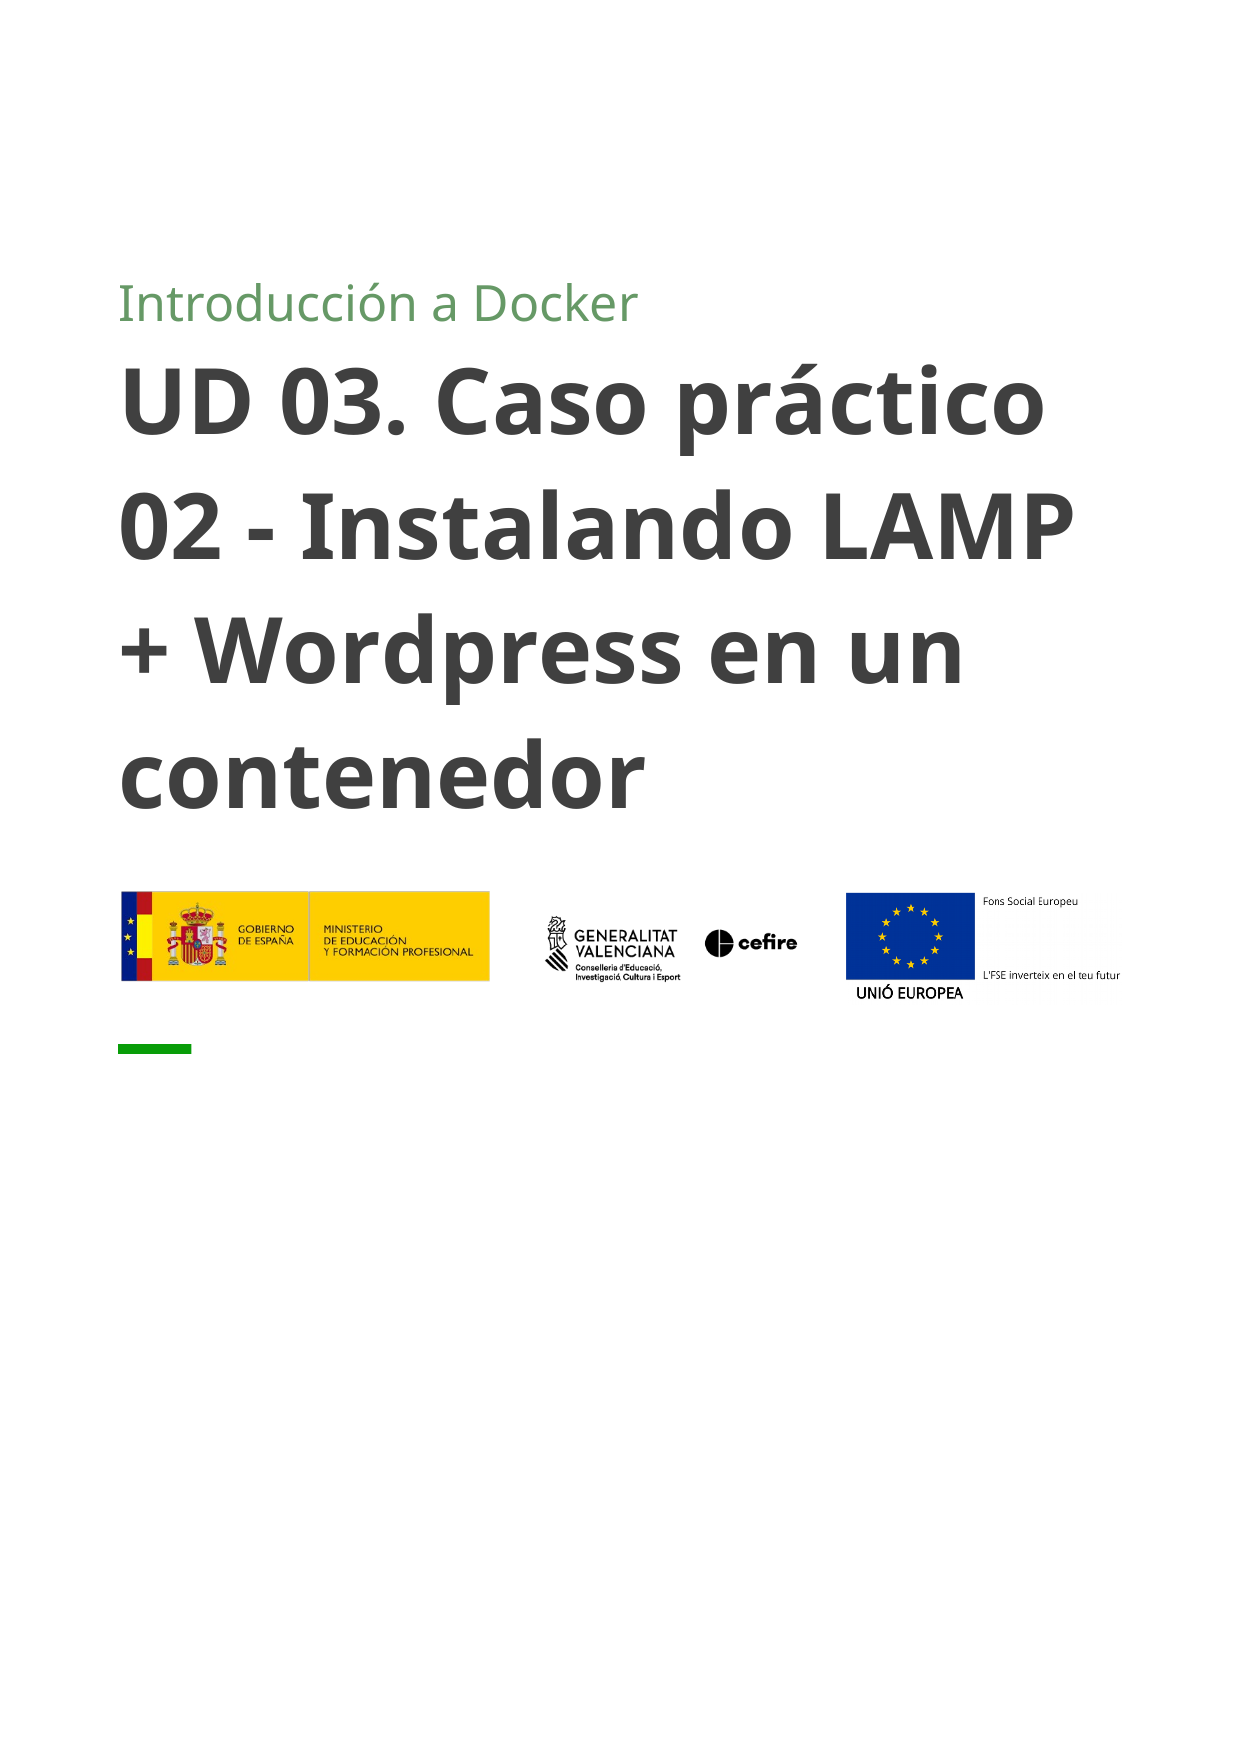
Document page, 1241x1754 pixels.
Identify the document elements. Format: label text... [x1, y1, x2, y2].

picture [118, 1044, 192, 1054]
picture [118, 885, 1123, 1005]
title Introducción a Docker UD 03. Caso práctico 02 - Instalando LAMP + Wordpress en un contenedor [118, 268, 1122, 836]
